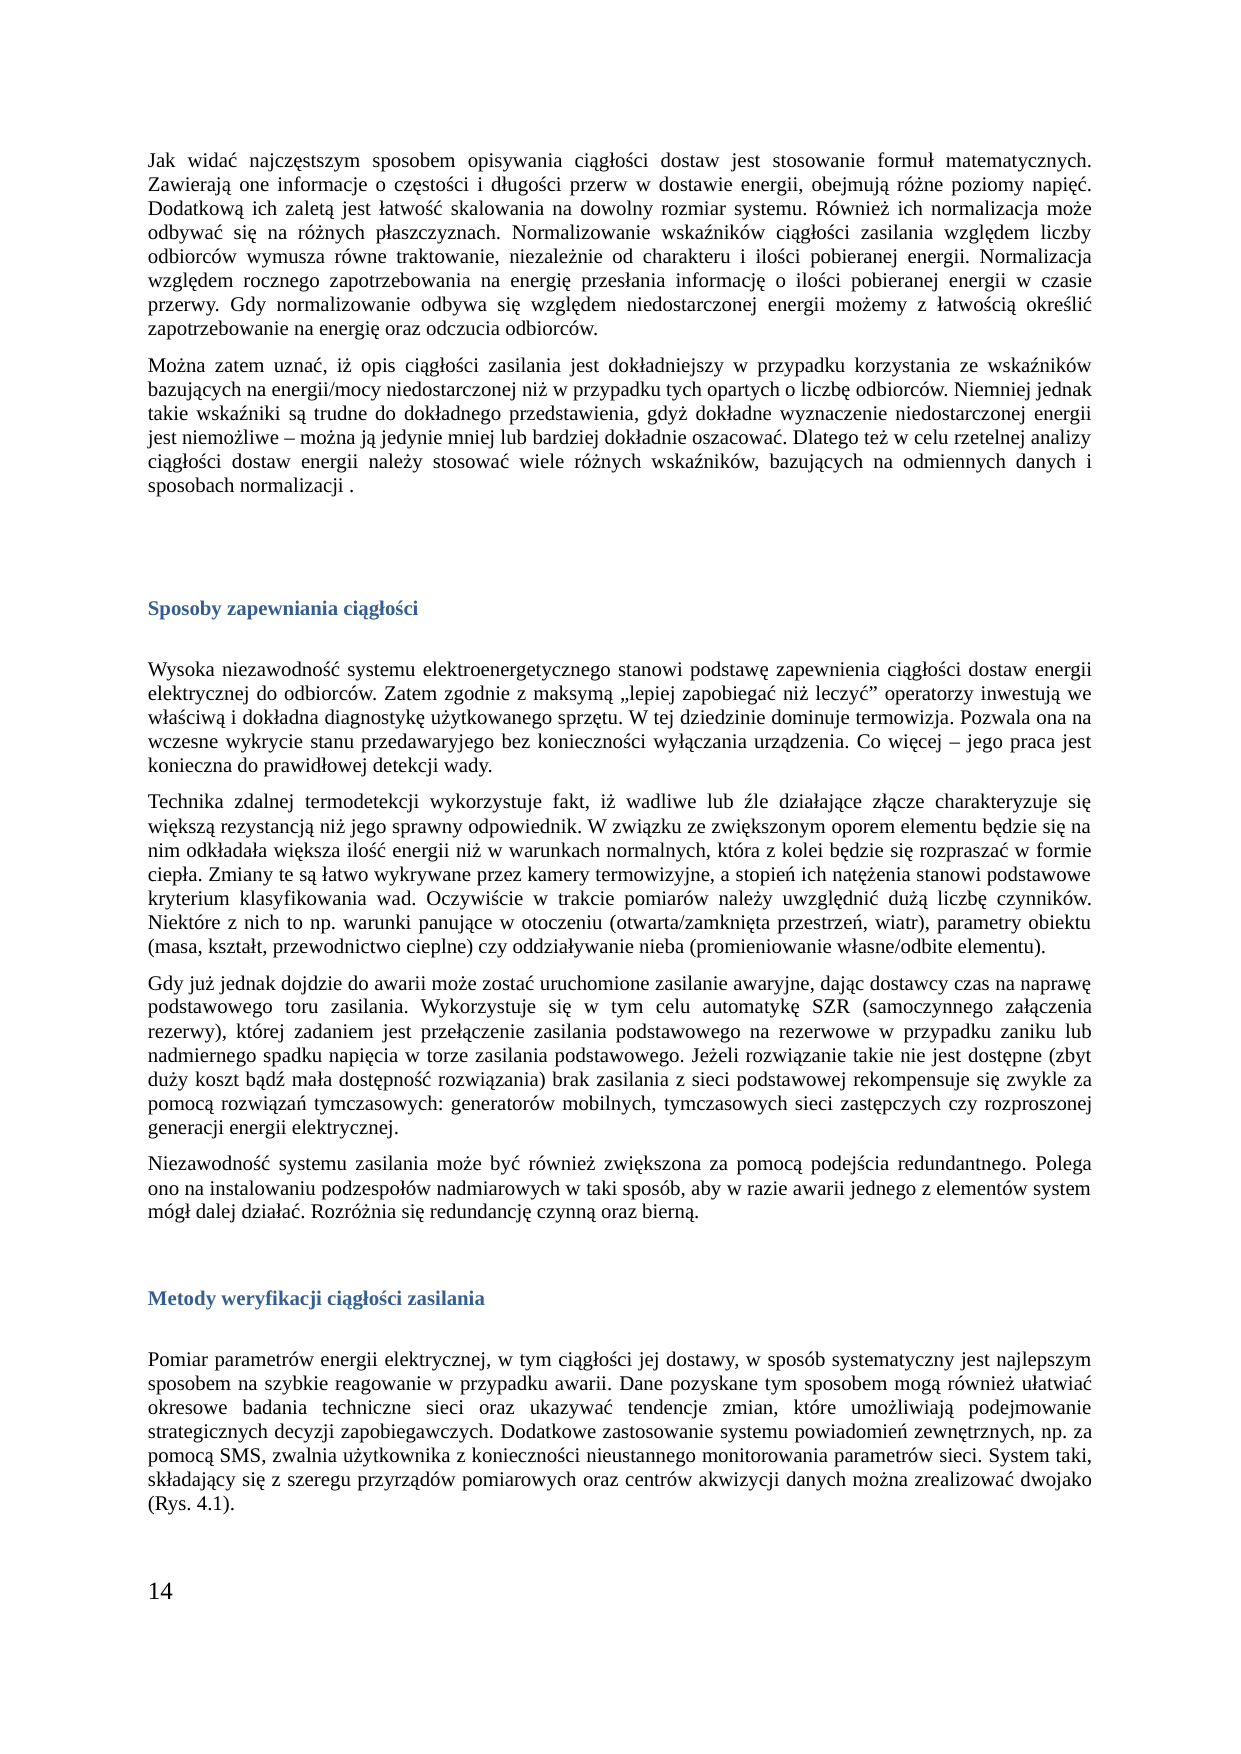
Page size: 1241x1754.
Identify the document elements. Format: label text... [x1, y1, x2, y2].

subtitle Sposoby zapewniania ciągłości [148, 596, 1093, 620]
text Można zatem uznać, iż opis ciągłości zasilania jest dokładniejszy w przypadku korzystania ze wskaźników bazujących na energii/mocy niedostarczonej niż w przypadku tych opartych o liczbę odbiorców. Niemniej jednak takie wskaźniki są trudne do dokładnego przedstawienia, gdyż dokładne wyznaczenie niedostarczonej energii jest niemożliwe – można ją jedynie mniej lub bardziej dokładnie oszacować. Dlatego też w celu rzetelnej analizy ciągłości dostaw energii należy stosować wiele różnych wskaźników, bazujących na odmiennych danych i sposobach normalizacji . [148, 353, 1093, 497]
text Jak widać najczęstszym sposobem opisywania ciągłości dostaw jest stosowanie formuł matematycznych. Zawierają one informacje o częstości i długości przerw w dostawie energii, obejmują różne poziomy napięć. Dodatkową ich zaletą jest łatwość skalowania na dowolny rozmiar systemu. Również ich normalizacja może odbywać się na różnych płaszczyznach. Normalizowanie wskaźników ciągłości zasilania względem liczby odbiorców wymusza równe traktowanie, niezależnie od charakteru i ilości pobieranej energii. Normalizacja względem rocznego zapotrzebowania na energię przesłania informację o ilości pobieranej energii w czasie przerwy. Gdy normalizowanie odbywa się względem niedostarczonej energii możemy z łatwością określić zapotrzebowanie na energię oraz odczucia odbiorców. [148, 148, 1093, 340]
text Technika zdalnej termodetekcji wykorzystuje fakt, iż wadliwe lub źle działające złącze charakteryzuje się większą rezystancją niż jego sprawny odpowiednik. W związku ze zwiększonym oporem elementu będzie się na nim odkładała większa ilość energii niż w warunkach normalnych, która z kolei będzie się rozpraszać w formie ciepła. Zmiany te są łatwo wykrywane przez kamery termowizyjne, a stopień ich natężenia stanowi podstawowe kryterium klasyfikowania wad. Oczywiście w trakcie pomiarów należy uwzględnić dużą liczbę czynników. Niektóre z nich to np. warunki panujące w otoczeniu (otwarta/zamknięta przestrzeń, wiatr), parametry obiektu (masa, kształt, przewodnictwo cieplne) czy oddziaływanie nieba (promieniowanie własne/odbite elementu). [148, 789, 1093, 958]
text Pomiar parametrów energii elektrycznej, w tym ciągłości jej dostawy, w sposób systematyczny jest najlepszym sposobem na szybkie reagowanie w przypadku awarii. Dane pozyskane tym sposobem mogą również ułatwiać okresowe badania techniczne sieci oraz ukazywać tendencje zmian, które umożliwiają podejmowanie strategicznych decyzji zapobiegawczych. Dodatkowe zastosowanie systemu powiadomień zewnętrznych, np. za pomocą SMS, zwalnia użytkownika z konieczności nieustannego monitorowania parametrów sieci. System taki, składający się z szeregu przyrządów pomiarowych oraz centrów akwizycji danych można zrealizować dwojako (Rys. 4.1). [148, 1347, 1093, 1515]
text Wysoka niezawodność systemu elektroenergetycznego stanowi podstawę zapewnienia ciągłości dostaw energii elektrycznej do odbiorców. Zatem zgodnie z maksymą „lepiej zapobiegać niż leczyć” operatorzy inwestują we właściwą i dokładna diagnostykę użytkowanego sprzętu. W tej dziedzinie dominuje termowizja. Pozwala ona na wczesne wykrycie stanu przedawaryjego bez konieczności wyłączania urządzenia. Co więcej – jego praca jest konieczna do prawidłowej detekcji wady. [148, 657, 1093, 777]
text Gdy już jednak dojdzie do awarii może zostać uruchomione zasilanie awaryjne, dając dostawcy czas na naprawę podstawowego toru zasilania. Wykorzystuje się w tym celu automatykę SZR (samoczynnego załączenia rezerwy), której zadaniem jest przełączenie zasilania podstawowego na rezerwowe w przypadku zaniku lub nadmiernego spadku napięcia w torze zasilania podstawowego. Jeżeli rozwiązanie takie nie jest dostępne (zbyt duży koszt bądź mała dostępność rozwiązania) brak zasilania z sieci podstawowej rekompensuje się zwykle za pomocą rozwiązań tymczasowych: generatorów mobilnych, tymczasowych sieci zastępczych czy rozproszonej generacji energii elektrycznej. [148, 970, 1093, 1139]
text Niezawodność systemu zasilania może być również zwiększona za pomocą podejścia redundantnego. Polega ono na instalowaniu podzespołów nadmiarowych w taki sposób, aby w razie awarii jednego z elementów system mógł dalej działać. Rozróżnia się redundancję czynną oraz bierną. [148, 1151, 1093, 1223]
subtitle Metody weryfikacji ciągłości zasilania [148, 1286, 1093, 1310]
